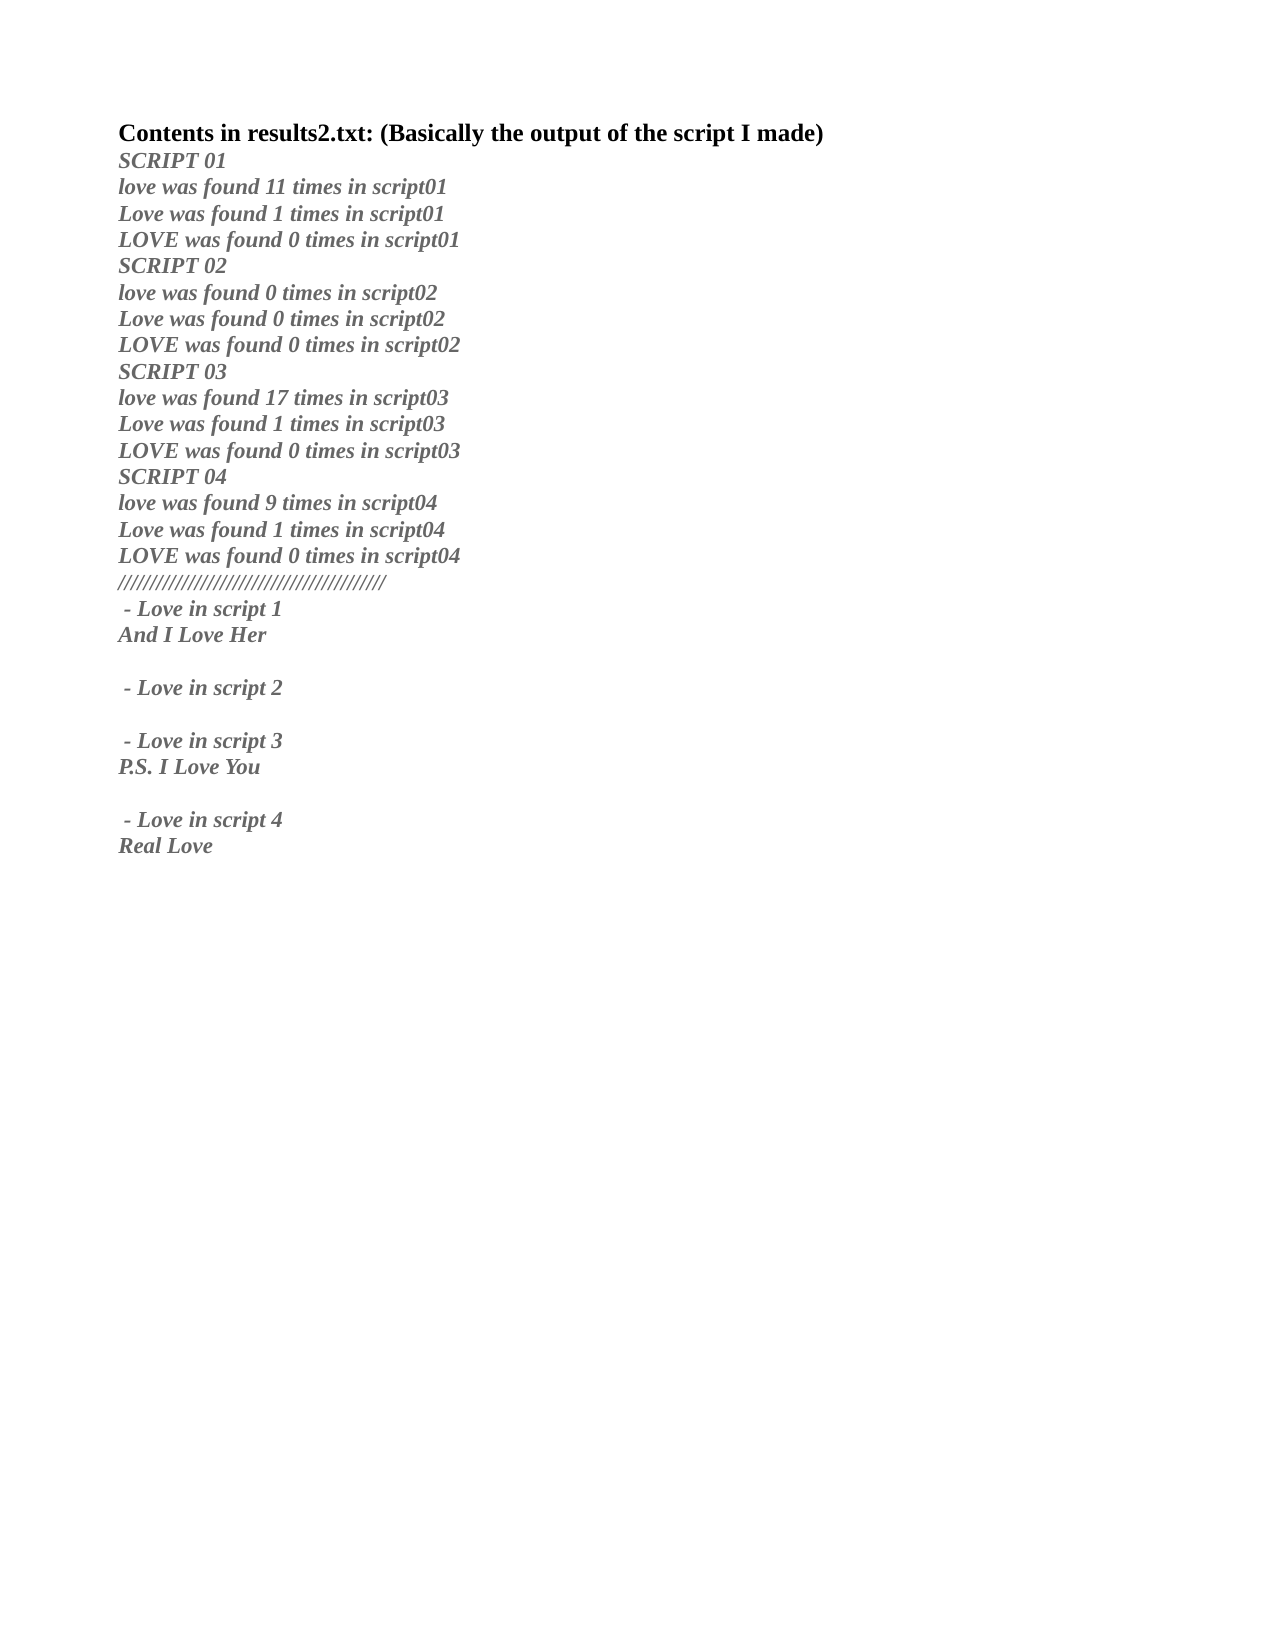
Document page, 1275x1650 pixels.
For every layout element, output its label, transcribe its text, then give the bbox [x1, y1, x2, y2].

text Contents in results2.txt: (Basically the output of the script I made) [118, 118, 1157, 147]
text love was found 17 times in script03 [118, 384, 1157, 410]
text And I Love Her [118, 621, 1157, 648]
text Love was found 1 times in script01 [118, 199, 1157, 226]
text LOVE was found 0 times in script02 [118, 331, 1157, 358]
text SCRIPT 03 [118, 358, 1157, 384]
text P.S. I Love You [118, 753, 1157, 779]
text ////////////////////////////////////////// [118, 568, 1157, 595]
text SCRIPT 02 [118, 252, 1157, 279]
text - Love in script 1 [118, 595, 1157, 621]
text love was found 11 times in script01 [118, 173, 1157, 199]
text LOVE was found 0 times in script03 [118, 437, 1157, 463]
text SCRIPT 04 [118, 463, 1157, 489]
text Love was found 0 times in script02 [118, 305, 1157, 331]
text LOVE was found 0 times in script01 [118, 226, 1157, 252]
text Love was found 1 times in script04 [118, 516, 1157, 542]
text love was found 0 times in script02 [118, 279, 1157, 305]
text Real Love [118, 832, 1157, 858]
text - Love in script 4 [118, 806, 1157, 832]
text love was found 9 times in script04 [118, 489, 1157, 516]
text Love was found 1 times in script03 [118, 410, 1157, 437]
text - Love in script 2 [118, 674, 1157, 700]
text SCRIPT 01 [118, 147, 1157, 173]
text - Love in script 3 [118, 727, 1157, 753]
text LOVE was found 0 times in script04 [118, 542, 1157, 568]
